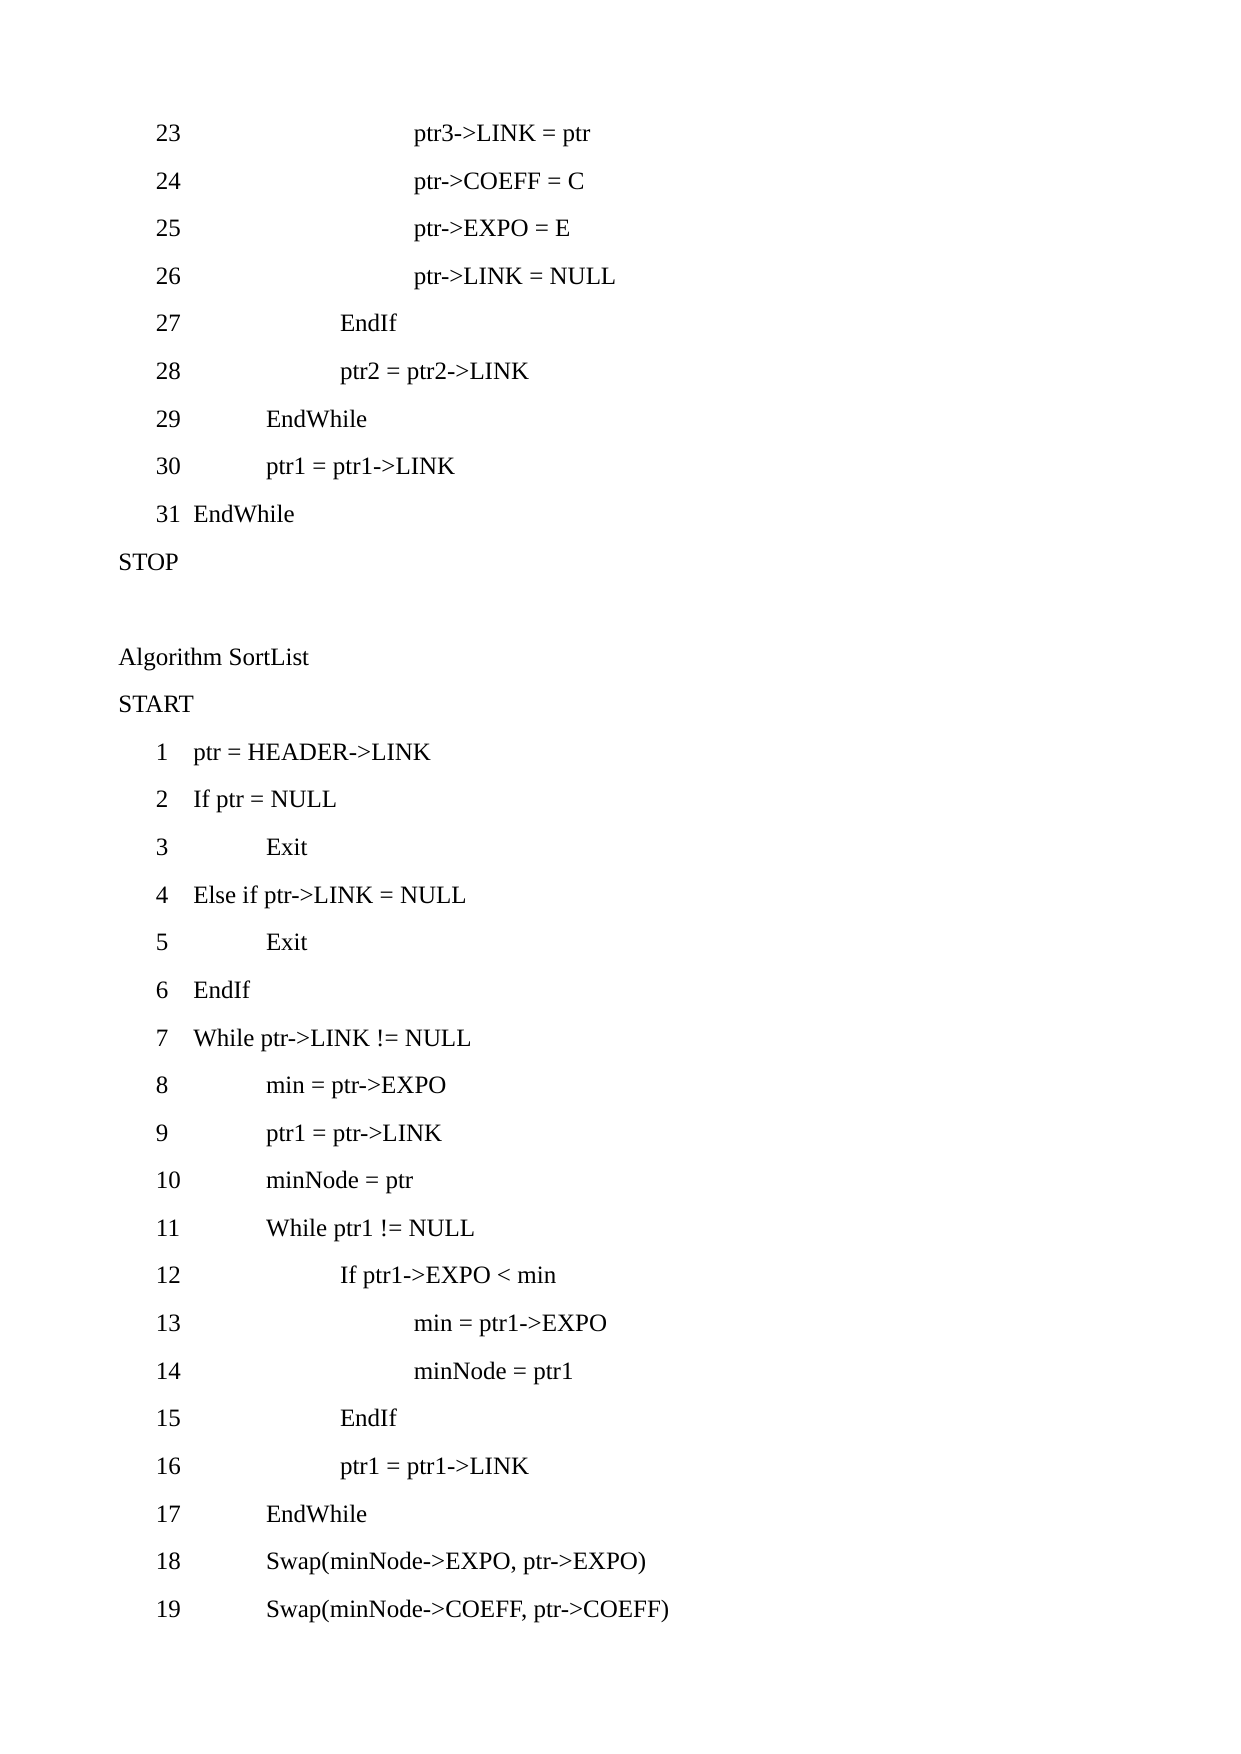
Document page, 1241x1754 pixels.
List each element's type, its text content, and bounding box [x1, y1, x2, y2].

list Exit [156, 832, 1122, 861]
list Swap(minNode->EXPO, ptr->EXPO) [156, 1546, 1122, 1575]
list If ptr1->EXPO < min [156, 1261, 1122, 1289]
list EndIf [156, 975, 1122, 1004]
list Else if ptr->LINK = NULL [156, 880, 1122, 908]
list ptr->COEFF = C [156, 166, 1122, 194]
list ptr3->LINK = ptr [156, 118, 1122, 147]
text STOP [118, 547, 1122, 575]
list ptr1 = ptr1->LINK [156, 1451, 1122, 1480]
list EndIf [156, 1403, 1122, 1432]
list While ptr1 != NULL [156, 1213, 1122, 1242]
list Exit [156, 927, 1122, 956]
list If ptr = NULL [156, 784, 1122, 813]
list ptr->EXPO = E [156, 213, 1122, 242]
list Swap(minNode->COEFF, ptr->COEFF) [156, 1594, 1122, 1623]
list EndIf [156, 308, 1122, 337]
list min = ptr1->EXPO [156, 1308, 1122, 1337]
list EndWhile [156, 1499, 1122, 1527]
list ptr2 = ptr2->LINK [156, 356, 1122, 385]
list ptr = HEADER->LINK [156, 737, 1122, 766]
list EndWhile [156, 499, 1122, 528]
list ptr1 = ptr->LINK [156, 1118, 1122, 1147]
list ptr->LINK = NULL [156, 261, 1122, 290]
list ptr1 = ptr1->LINK [156, 451, 1122, 480]
list While ptr->LINK != NULL [156, 1023, 1122, 1051]
text START [118, 689, 1122, 718]
list minNode = ptr [156, 1165, 1122, 1194]
list EndWhile [156, 404, 1122, 432]
list min = ptr->EXPO [156, 1070, 1122, 1099]
list minNode = ptr1 [156, 1356, 1122, 1384]
text Algorithm SortList [118, 642, 1122, 671]
